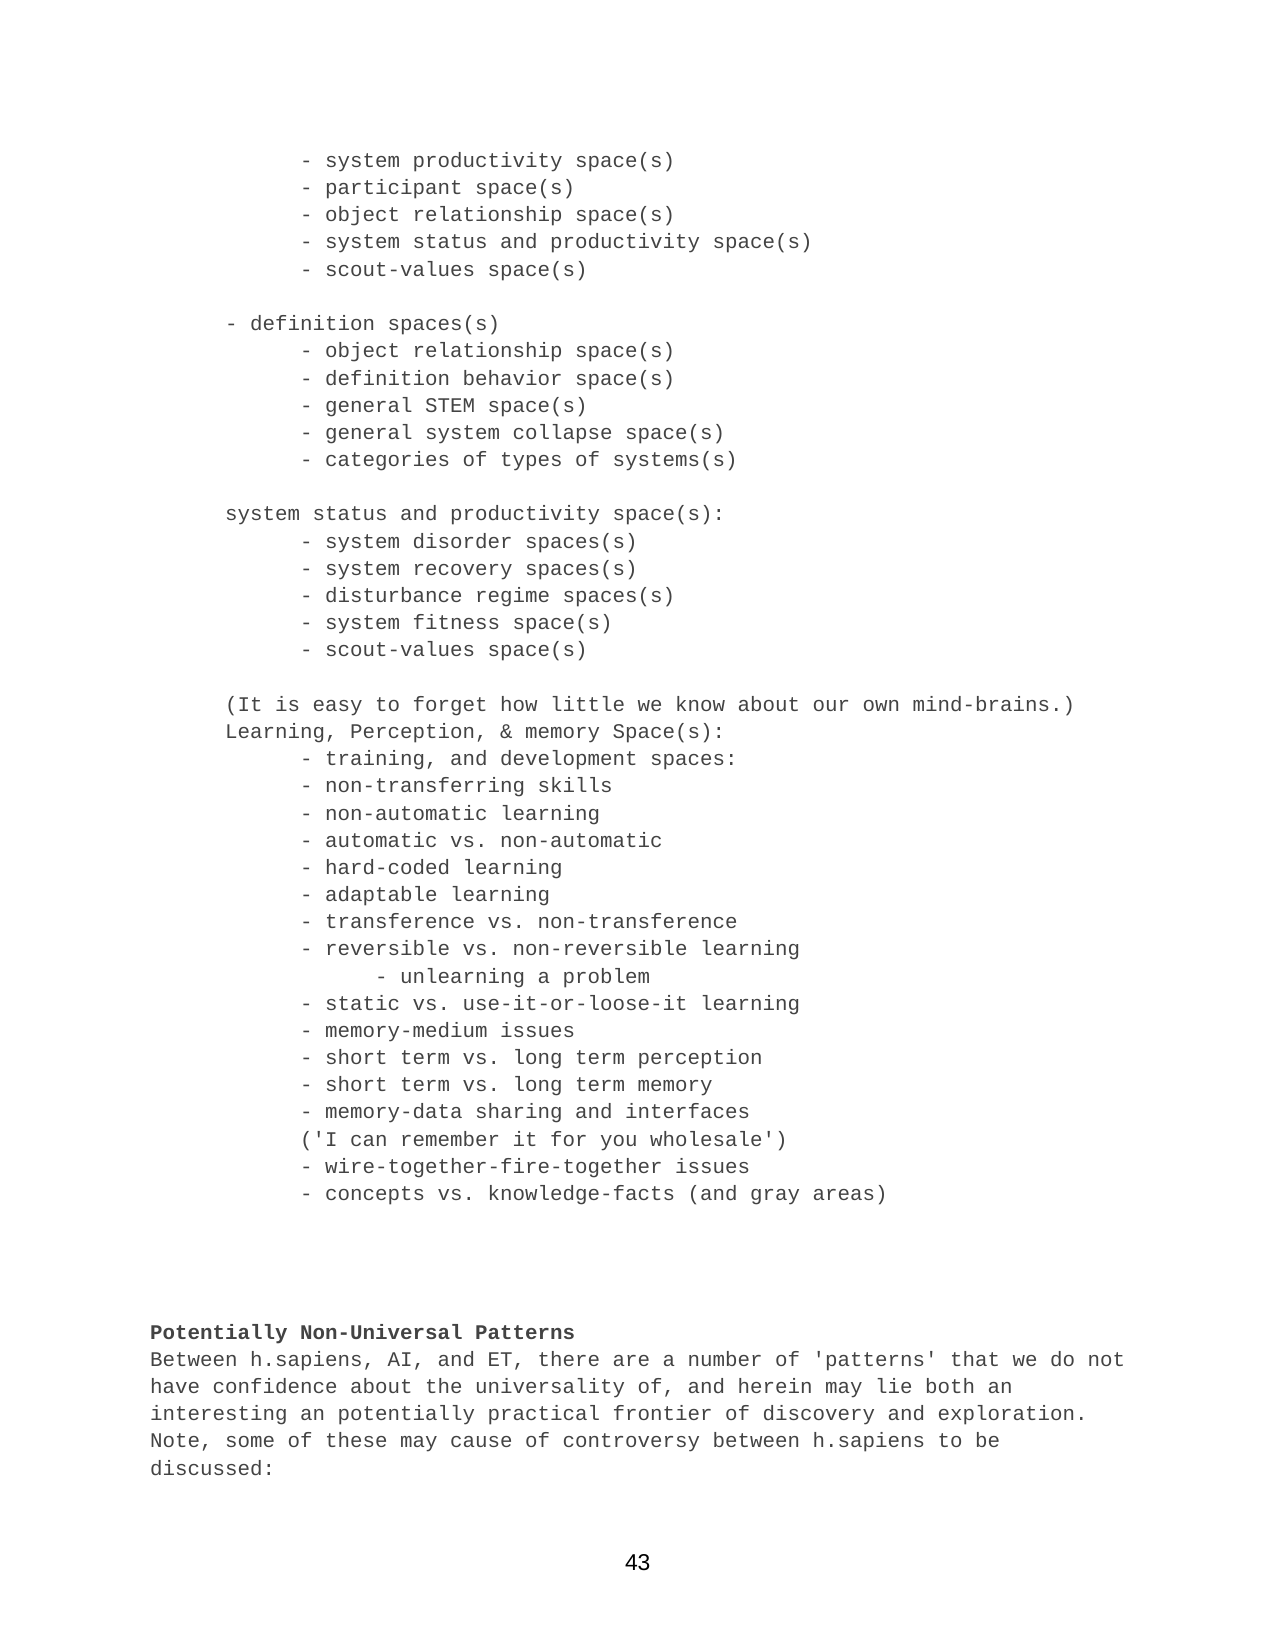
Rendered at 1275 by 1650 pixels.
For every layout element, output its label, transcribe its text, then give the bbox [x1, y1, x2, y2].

text - participant space(s) [150, 177, 1125, 201]
text Between h.sapiens, AI, and ET, there are a number of 'patterns' that we do not have confidence about the universality of, and herein may lie both an interesting an potentially practical frontier of discovery and exploration. Note, some of these may cause of controversy between h.sapiens to be discussed: [150, 1349, 1125, 1481]
text - general system collapse space(s) [150, 422, 1125, 446]
text - wire-together-fire-together issues [150, 1156, 1125, 1179]
text - static vs. use-it-or-loose-it learning [150, 993, 1125, 1016]
text - adaptable learning [150, 884, 1125, 908]
text - training, and development spaces: [225, 748, 1125, 772]
text - concepts vs. knowledge-facts (and gray areas) [150, 1183, 1125, 1207]
text - system status and productivity space(s) [150, 232, 1125, 255]
text (It is easy to forget how little we know about our own mind-brains.) [150, 694, 1125, 717]
text ('I can remember it for you wholesale') [150, 1129, 1125, 1152]
text - disturbance regime spaces(s) [150, 585, 1125, 609]
text - automatic vs. non-automatic [150, 830, 1125, 853]
text system status and productivity space(s): [150, 503, 1125, 527]
text - transference vs. non-transference [150, 911, 1125, 935]
text - object relationship space(s) [150, 340, 1125, 364]
text - definition behavior space(s) [150, 367, 1125, 391]
text - scout-values space(s) [150, 259, 1125, 282]
text - categories of types of systems(s) [225, 449, 1125, 473]
text - system disorder spaces(s) [150, 531, 1125, 554]
text - non-transferring skills [225, 775, 1125, 799]
text - system productivity space(s) [225, 150, 1125, 174]
text - short term vs. long term memory [150, 1074, 1125, 1098]
text Learning, Perception, & memory Space(s): [150, 721, 1125, 744]
text - non-automatic learning [225, 802, 1125, 826]
text - object relationship space(s) [150, 204, 1125, 228]
text - system recovery spaces(s) [150, 558, 1125, 581]
text - short term vs. long term perception [150, 1047, 1125, 1071]
text - system fitness space(s) [150, 612, 1125, 636]
text - definition spaces(s) [150, 313, 1125, 337]
text Potentially Non-Universal Patterns [150, 1322, 1125, 1345]
text - hard-coded learning [150, 857, 1125, 881]
text - memory-medium issues [150, 1020, 1125, 1044]
text - scout-values space(s) [150, 639, 1125, 663]
text - general STEM space(s) [150, 395, 1125, 418]
text - memory-data sharing and interfaces [150, 1102, 1125, 1125]
text - unlearning a problem [150, 966, 1125, 989]
text - reversible vs. non-reversible learning [225, 938, 1125, 962]
